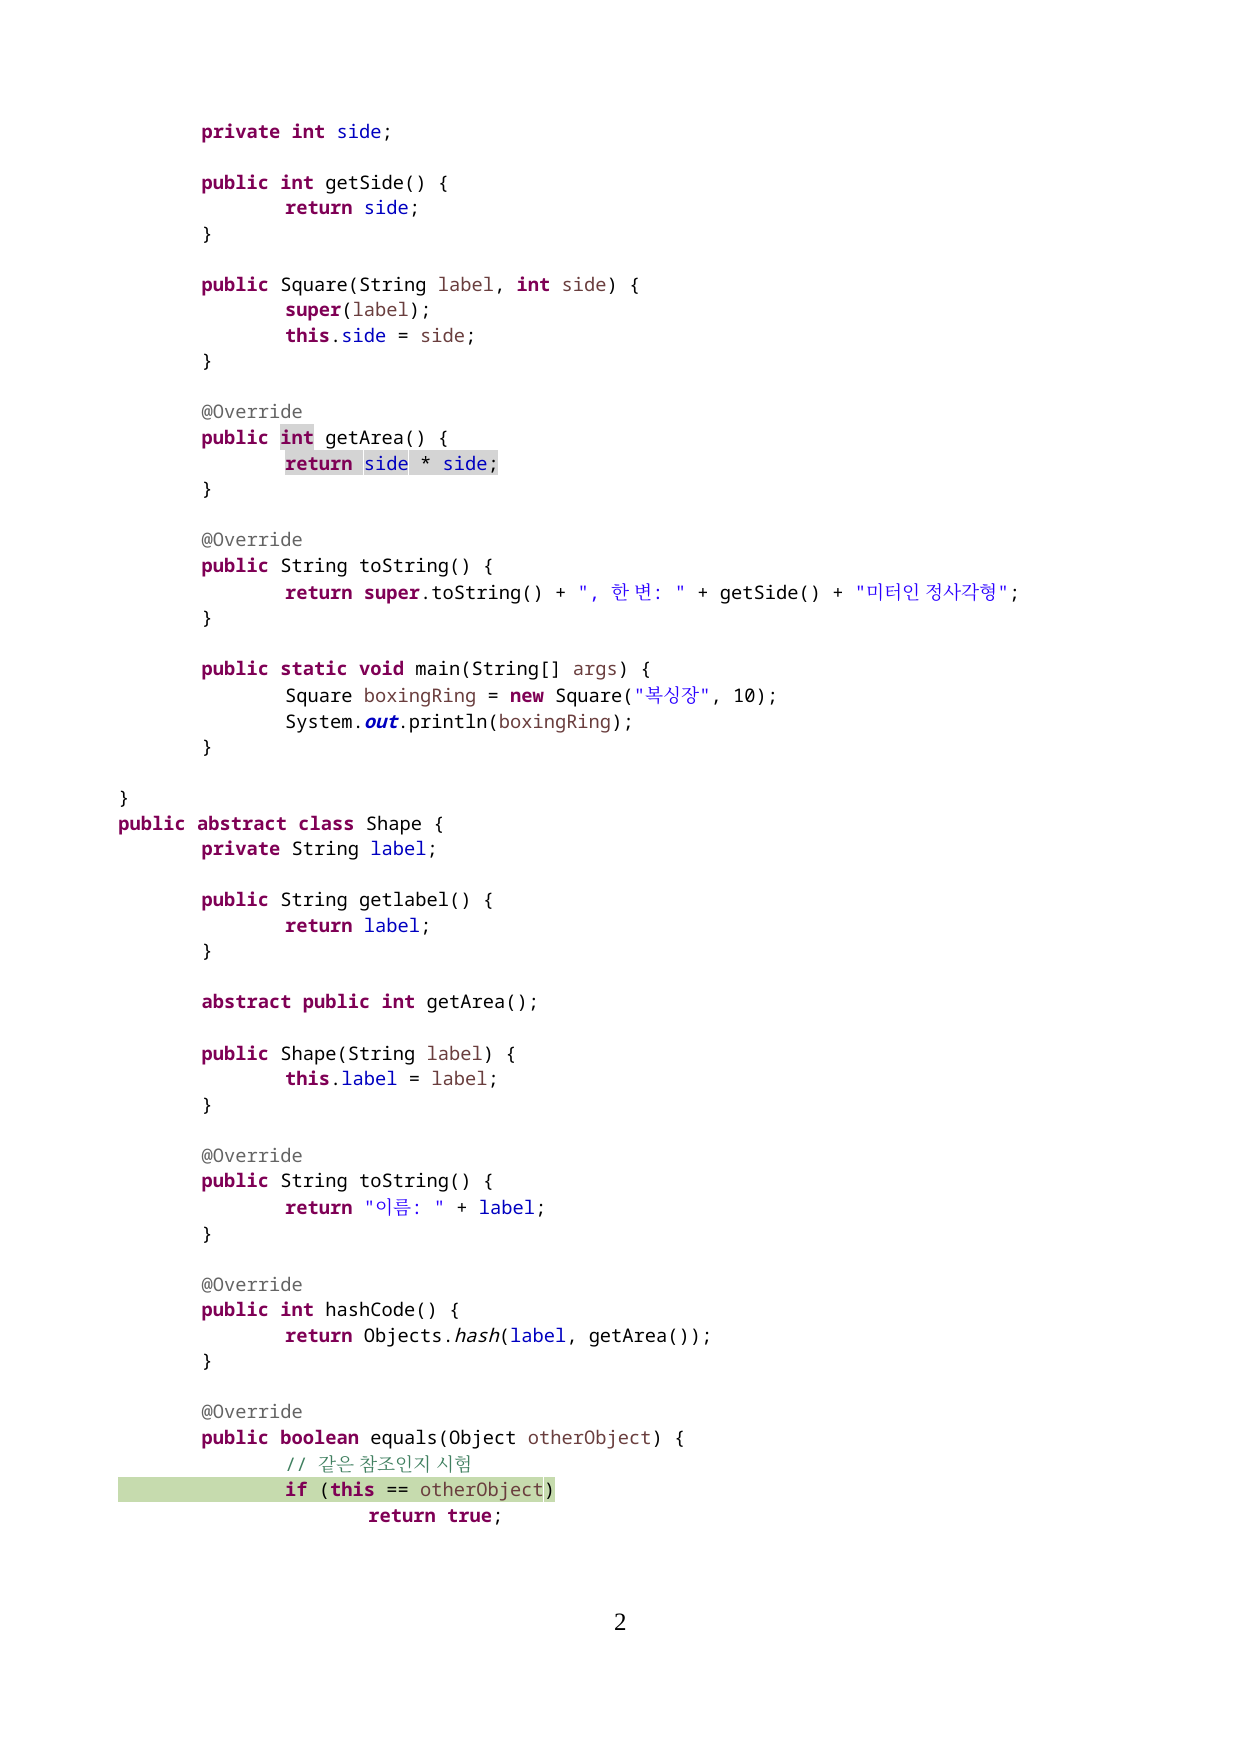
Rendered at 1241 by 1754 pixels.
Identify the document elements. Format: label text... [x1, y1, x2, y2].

text public int hashCode() { [118, 1296, 1122, 1322]
text } [118, 784, 1122, 810]
text @Override [118, 1271, 1122, 1296]
text public String getlabel() { [118, 887, 1122, 912]
text this.label = label; [118, 1065, 1122, 1091]
text public static void main(String[] args) { [118, 656, 1122, 681]
text Square boxingRing = new Square("복싱장", 10); [118, 681, 1122, 708]
text public Shape(String label) { [118, 1040, 1122, 1065]
text super(label); [118, 297, 1122, 322]
text public String toString() { [118, 1167, 1122, 1193]
text } [118, 1347, 1122, 1373]
text public Square(String label, int side) { [118, 271, 1122, 297]
text @Override [118, 1142, 1122, 1167]
text @Override [118, 1398, 1122, 1424]
text // 같은 참조인지 시험 [118, 1449, 1122, 1477]
text } [118, 1091, 1122, 1116]
text public abstract class Shape { [118, 810, 1122, 836]
text } [118, 1220, 1122, 1245]
text return side * side; [118, 450, 1122, 475]
text @Override [118, 526, 1122, 552]
text return "이름: " + label; [118, 1193, 1122, 1220]
text return super.toString() + ", 한 변: " + getSide() + "미터인 정사각형"; [118, 577, 1122, 604]
text return true; [118, 1502, 1122, 1528]
text } [118, 604, 1122, 630]
text System.out.println(boxingRing); [118, 708, 1122, 733]
text public int getArea() { [118, 424, 1122, 450]
text return Objects.hash(label, getArea()); [118, 1322, 1122, 1347]
text } [118, 220, 1122, 246]
text private String label; [118, 836, 1122, 861]
text } [118, 348, 1122, 373]
text if (this == otherObject) [118, 1477, 1122, 1502]
text return label; [118, 912, 1122, 938]
text } [118, 475, 1122, 501]
text public int getSide() { [118, 169, 1122, 195]
text abstract public int getArea(); [118, 989, 1122, 1014]
text } [118, 733, 1122, 759]
text this.side = side; [118, 322, 1122, 348]
text public boolean equals(Object otherObject) { [118, 1424, 1122, 1449]
text public String toString() { [118, 552, 1122, 577]
text private int side; [118, 118, 1122, 144]
text @Override [118, 399, 1122, 424]
text } [118, 938, 1122, 963]
text return side; [118, 195, 1122, 220]
